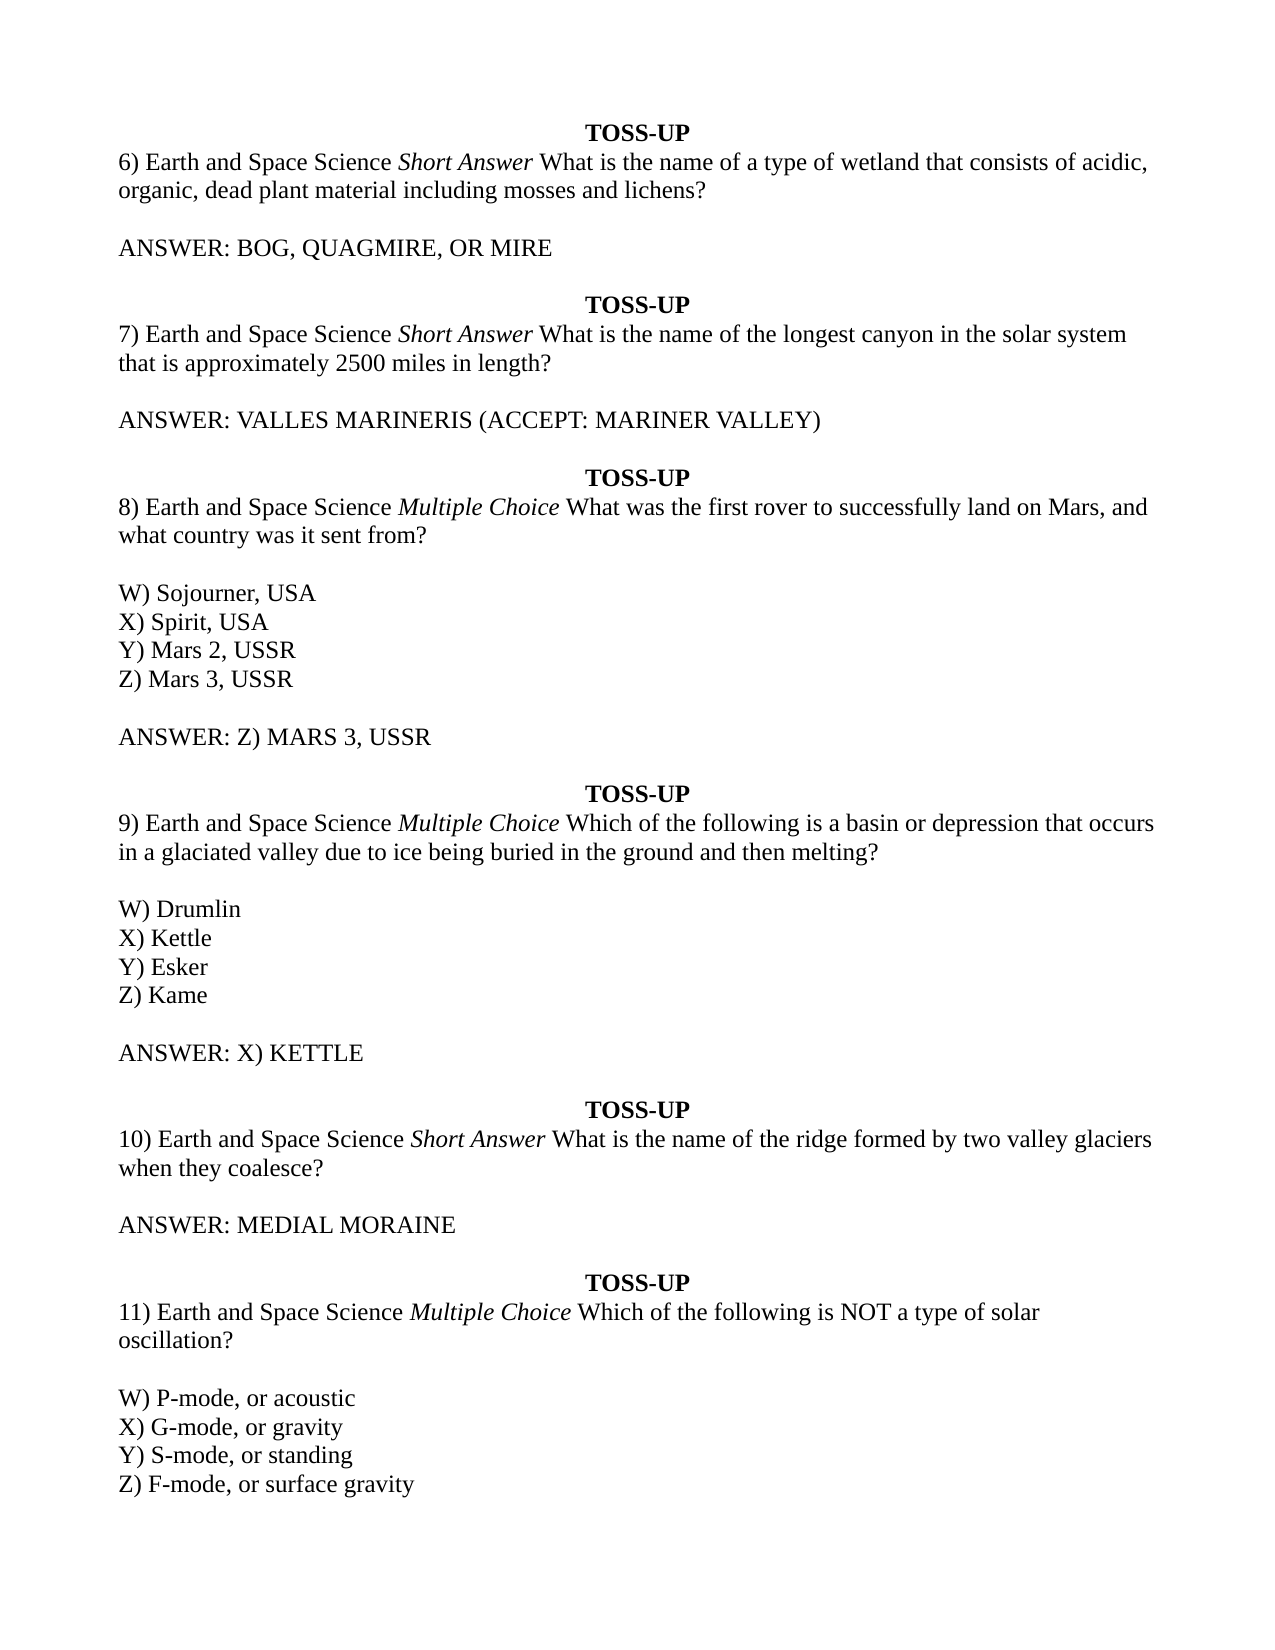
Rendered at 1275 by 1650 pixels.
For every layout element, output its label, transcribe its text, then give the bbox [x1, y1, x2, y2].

text X) G-mode, or gravity [118, 1412, 1157, 1441]
text ANSWER: X) KETTLE [118, 1038, 1157, 1067]
text ANSWER: BOG, QUAGMIRE, OR MIRE [118, 233, 1157, 262]
text TOSS-UP [118, 779, 1157, 808]
text X) Spirit, USA [118, 607, 1157, 636]
text Y) S-mode, or standing [118, 1441, 1157, 1469]
text W) Drumlin [118, 894, 1157, 923]
text Y) Esker [118, 952, 1157, 981]
text 9) Earth and Space Science Multiple Choice Which of the following is a basin or depression that occurs in a glaciated valley due to ice being buried in the ground and then melting? [118, 808, 1157, 866]
text TOSS-UP [118, 1096, 1157, 1124]
text Z) F-mode, or surface gravity [118, 1469, 1157, 1498]
text 11) Earth and Space Science Multiple Choice Which of the following is NOT a type of solar oscillation? [118, 1297, 1157, 1354]
text W) Sojourner, USA [118, 578, 1157, 607]
text TOSS-UP [118, 463, 1157, 492]
text W) P-mode, or acoustic [118, 1383, 1157, 1412]
text ANSWER: MEDIAL MORAINE [118, 1211, 1157, 1239]
text 7) Earth and Space Science Short Answer What is the name of the longest canyon in the solar system that is approximately 2500 miles in length? [118, 319, 1157, 377]
text 6) Earth and Space Science Short Answer What is the name of a type of wetland that consists of acidic, organic, dead plant material including mosses and lichens? [118, 147, 1157, 204]
text Z) Mars 3, USSR [118, 664, 1157, 693]
text Z) Kame [118, 981, 1157, 1009]
text ANSWER: VALLES MARINERIS (ACCEPT: MARINER VALLEY) [118, 406, 1157, 434]
text TOSS-UP [118, 1268, 1157, 1297]
text TOSS-UP [118, 118, 1157, 147]
text X) Kettle [118, 923, 1157, 952]
text Y) Mars 2, USSR [118, 636, 1157, 664]
text TOSS-UP [118, 291, 1157, 319]
text 8) Earth and Space Science Multiple Choice What was the first rover to successfully land on Mars, and what country was it sent from? [118, 492, 1157, 549]
text 10) Earth and Space Science Short Answer What is the name of the ridge formed by two valley glaciers when they coalesce? [118, 1124, 1157, 1182]
text ANSWER: Z) MARS 3, USSR [118, 693, 1157, 751]
